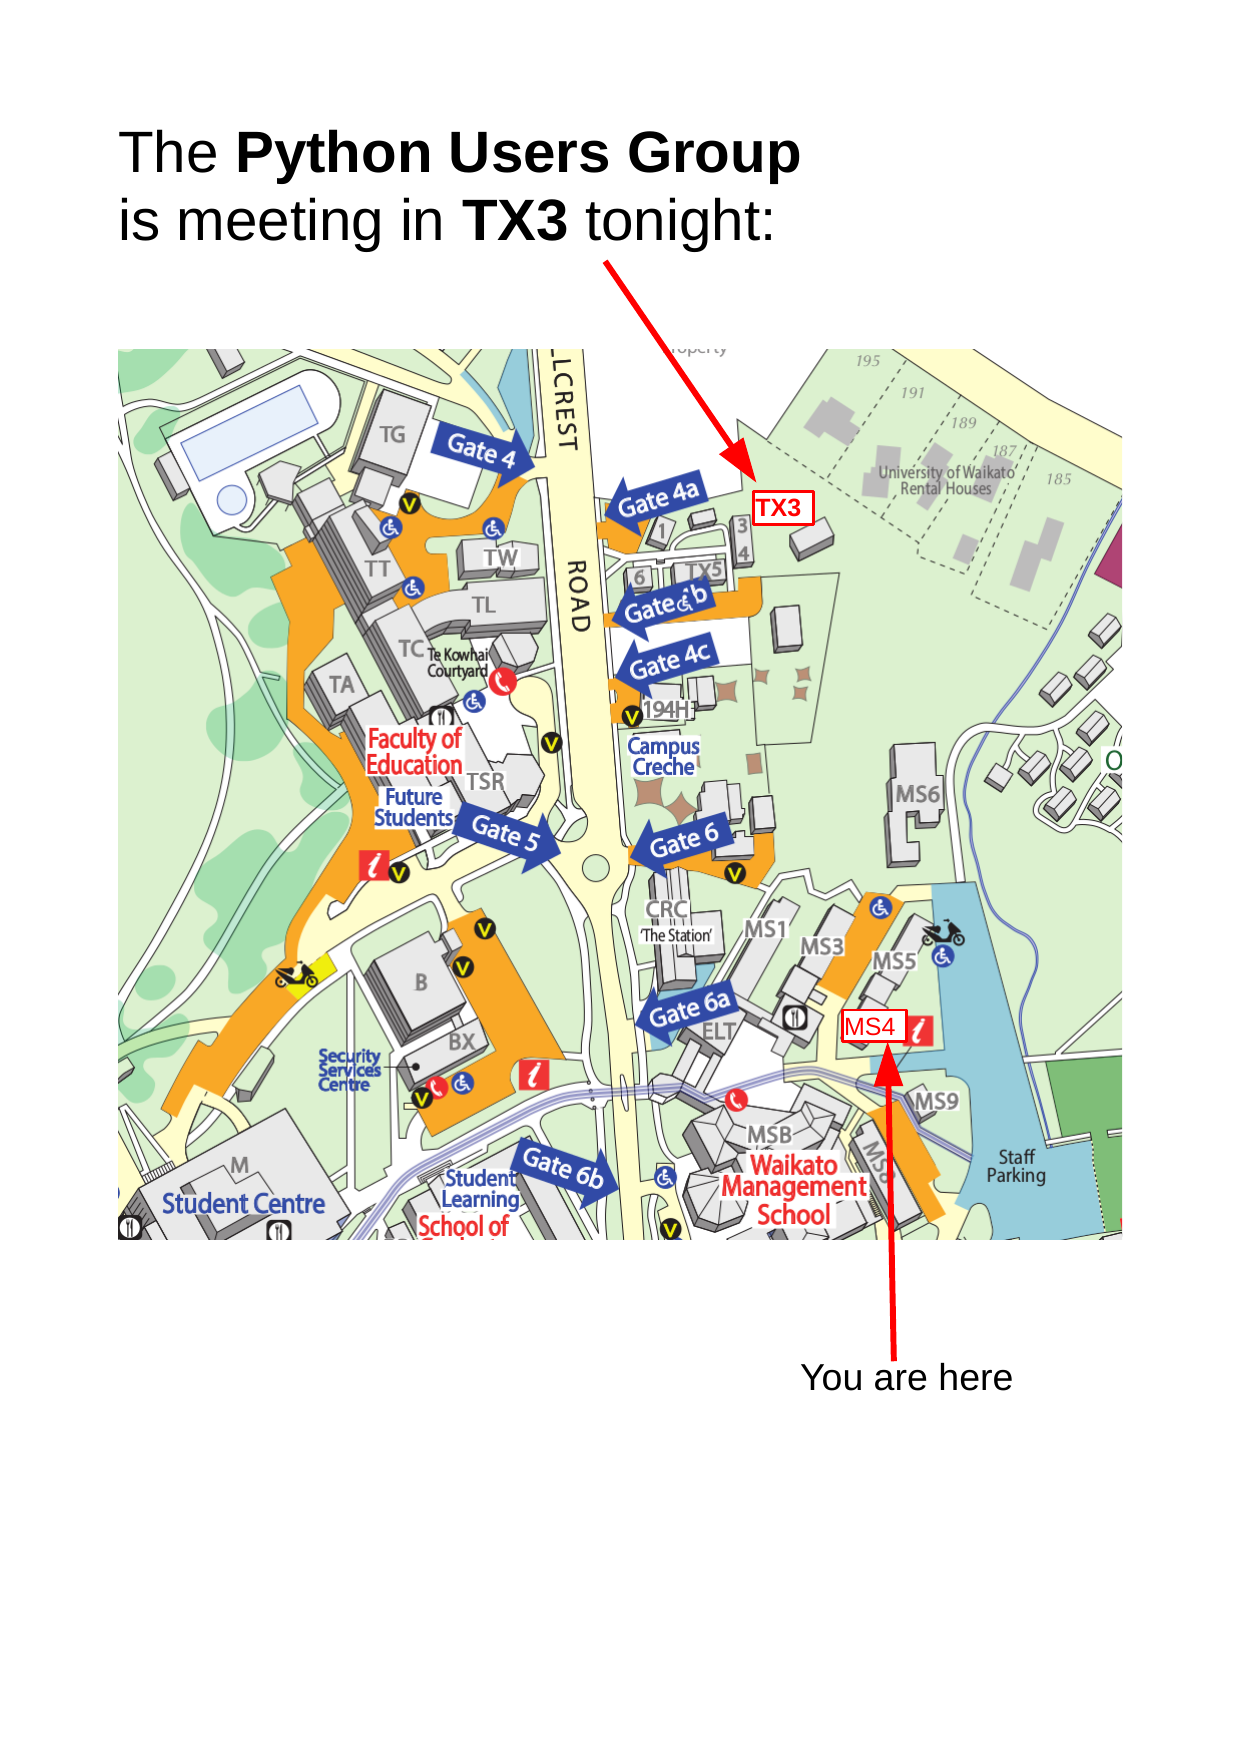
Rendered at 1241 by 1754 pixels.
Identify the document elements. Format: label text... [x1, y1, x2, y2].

text The Python Users Group [118, 118, 1122, 185]
picture [118, 349, 1123, 1240]
text is meeting in TX3 tonight: [118, 185, 1122, 252]
